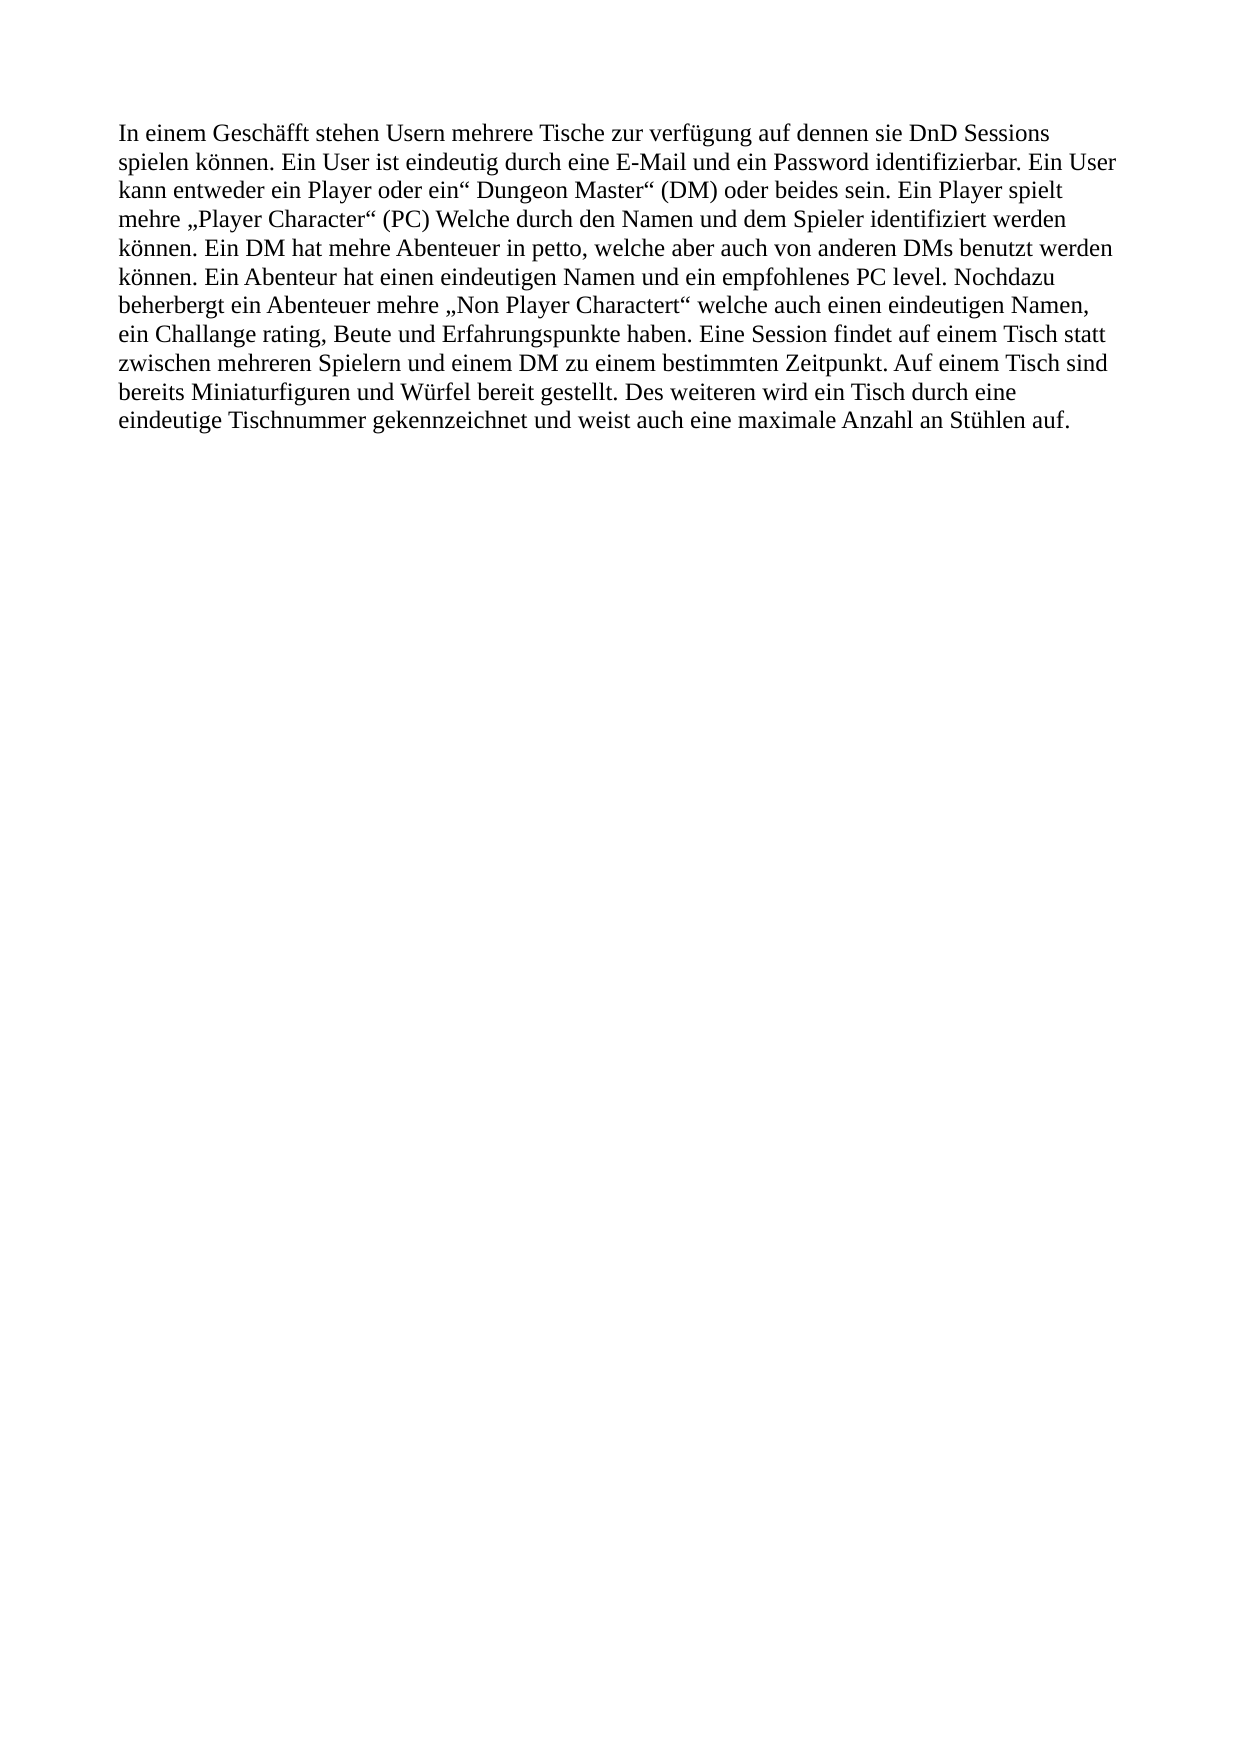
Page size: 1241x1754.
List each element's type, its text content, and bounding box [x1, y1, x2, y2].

text In einem Geschäfft stehen Usern mehrere Tische zur verfügung auf dennen sie DnD Sessions spielen können. Ein User ist eindeutig durch eine E-Mail und ein Password identifizierbar. Ein User kann entweder ein Player oder ein“ Dungeon Master“ (DM) oder beides sein. Ein Player spielt mehre „Player Character“ (PC) Welche durch den Namen und dem Spieler identifiziert werden können. Ein DM hat mehre Abenteuer in petto, welche aber auch von anderen DMs benutzt werden können. Ein Abenteur hat einen eindeutigen Namen und ein empfohlenes PC level. Nochdazu beherbergt ein Abenteuer mehre „Non Player Charactert“ welche auch einen eindeutigen Namen, ein Challange rating, Beute und Erfahrungspunkte haben. Eine Session findet auf einem Tisch statt zwischen mehreren Spielern und einem DM zu einem bestimmten Zeitpunkt. Auf einem Tisch sind bereits Miniaturfiguren und Würfel bereit gestellt. Des weiteren wird ein Tisch durch eine eindeutige Tischnummer gekennzeichnet und weist auch eine maximale Anzahl an Stühlen auf. [118, 118, 1122, 434]
